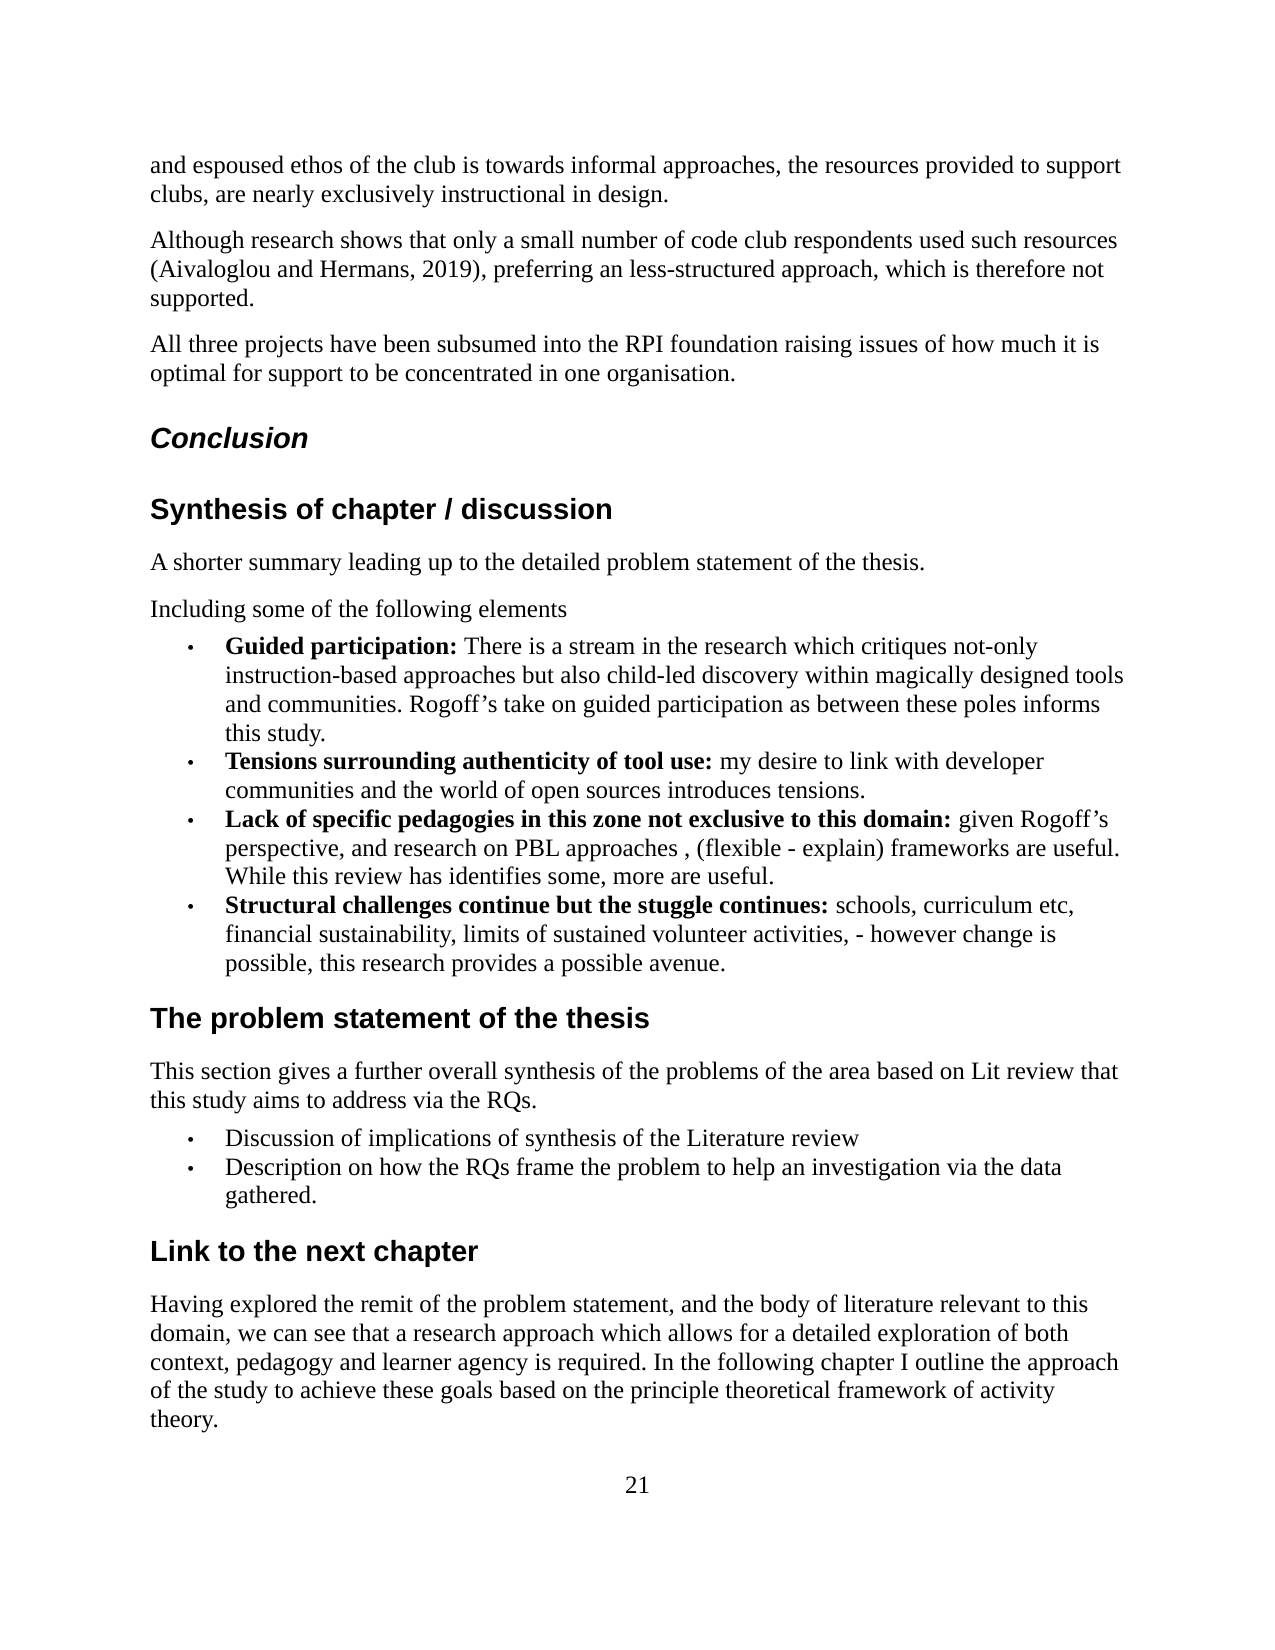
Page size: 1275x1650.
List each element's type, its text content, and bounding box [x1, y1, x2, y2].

text A shorter summary leading up to the detailed problem statement of the thesis. [150, 547, 1125, 576]
text and espoused ethos of the club is towards informal approaches, the resources provided to support clubs, are nearly exclusively instructional in design. [150, 150, 1125, 207]
list Structural challenges continue but the stuggle continues: schools, curriculum etc, financial sustainability, limits of sustained volunteer activities, - however change is possible, this research provides a possible avenue. [187, 890, 1125, 976]
subtitle Synthesis of chapter / discussion [150, 492, 1125, 526]
text Although research shows that only a small number of code club respondents used such resources (Aivaloglou and Hermans, 2019), preferring an less-structured approach, which is therefore not supported. [150, 225, 1125, 312]
text All three projects have been subsumed into the RPI foundation raising issues of how much it is optimal for support to be concentrated in one organisation. [150, 329, 1125, 387]
text Having explored the remit of the problem statement, and the body of literature relevant to this domain, we can see that a research approach which allows for a detailed exploration of both context, pedagogy and learner agency is required. In the following chapter I outline the approach of the study to achieve these goals based on the principle theoretical framework of activity theory. [150, 1289, 1125, 1433]
list Description on how the RQs frame the problem to help an investigation via the data gathered. [187, 1152, 1125, 1209]
subtitle Conclusion [150, 421, 1125, 454]
list Tensions surrounding authenticity of tool use: my desire to link with developer communities and the world of open sources introduces tensions. [187, 746, 1125, 804]
list Guided participation: There is a stream in the research which critiques not-only instruction-based approaches but also child-led discovery within magically designed tools and communities. Rogoff’s take on guided participation as between these poles informs this study. [187, 631, 1125, 746]
text Including some of the following elements [150, 594, 1125, 622]
list Lack of specific pedagogies in this zone not exclusive to this domain: given Rogoff’s perspective, and research on PBL approaches , (flexible - explain) frameworks are useful. While this review has identifies some, more are useful. [187, 804, 1125, 890]
list Discussion of implications of synthesis of the Literature review [187, 1123, 1125, 1152]
subtitle The problem statement of the thesis [150, 1001, 1125, 1035]
text This section gives a further overall synthesis of the problems of the area based on Lit review that this study aims to address via the RQs. [150, 1056, 1125, 1114]
subtitle Link to the next chapter [150, 1234, 1125, 1268]
